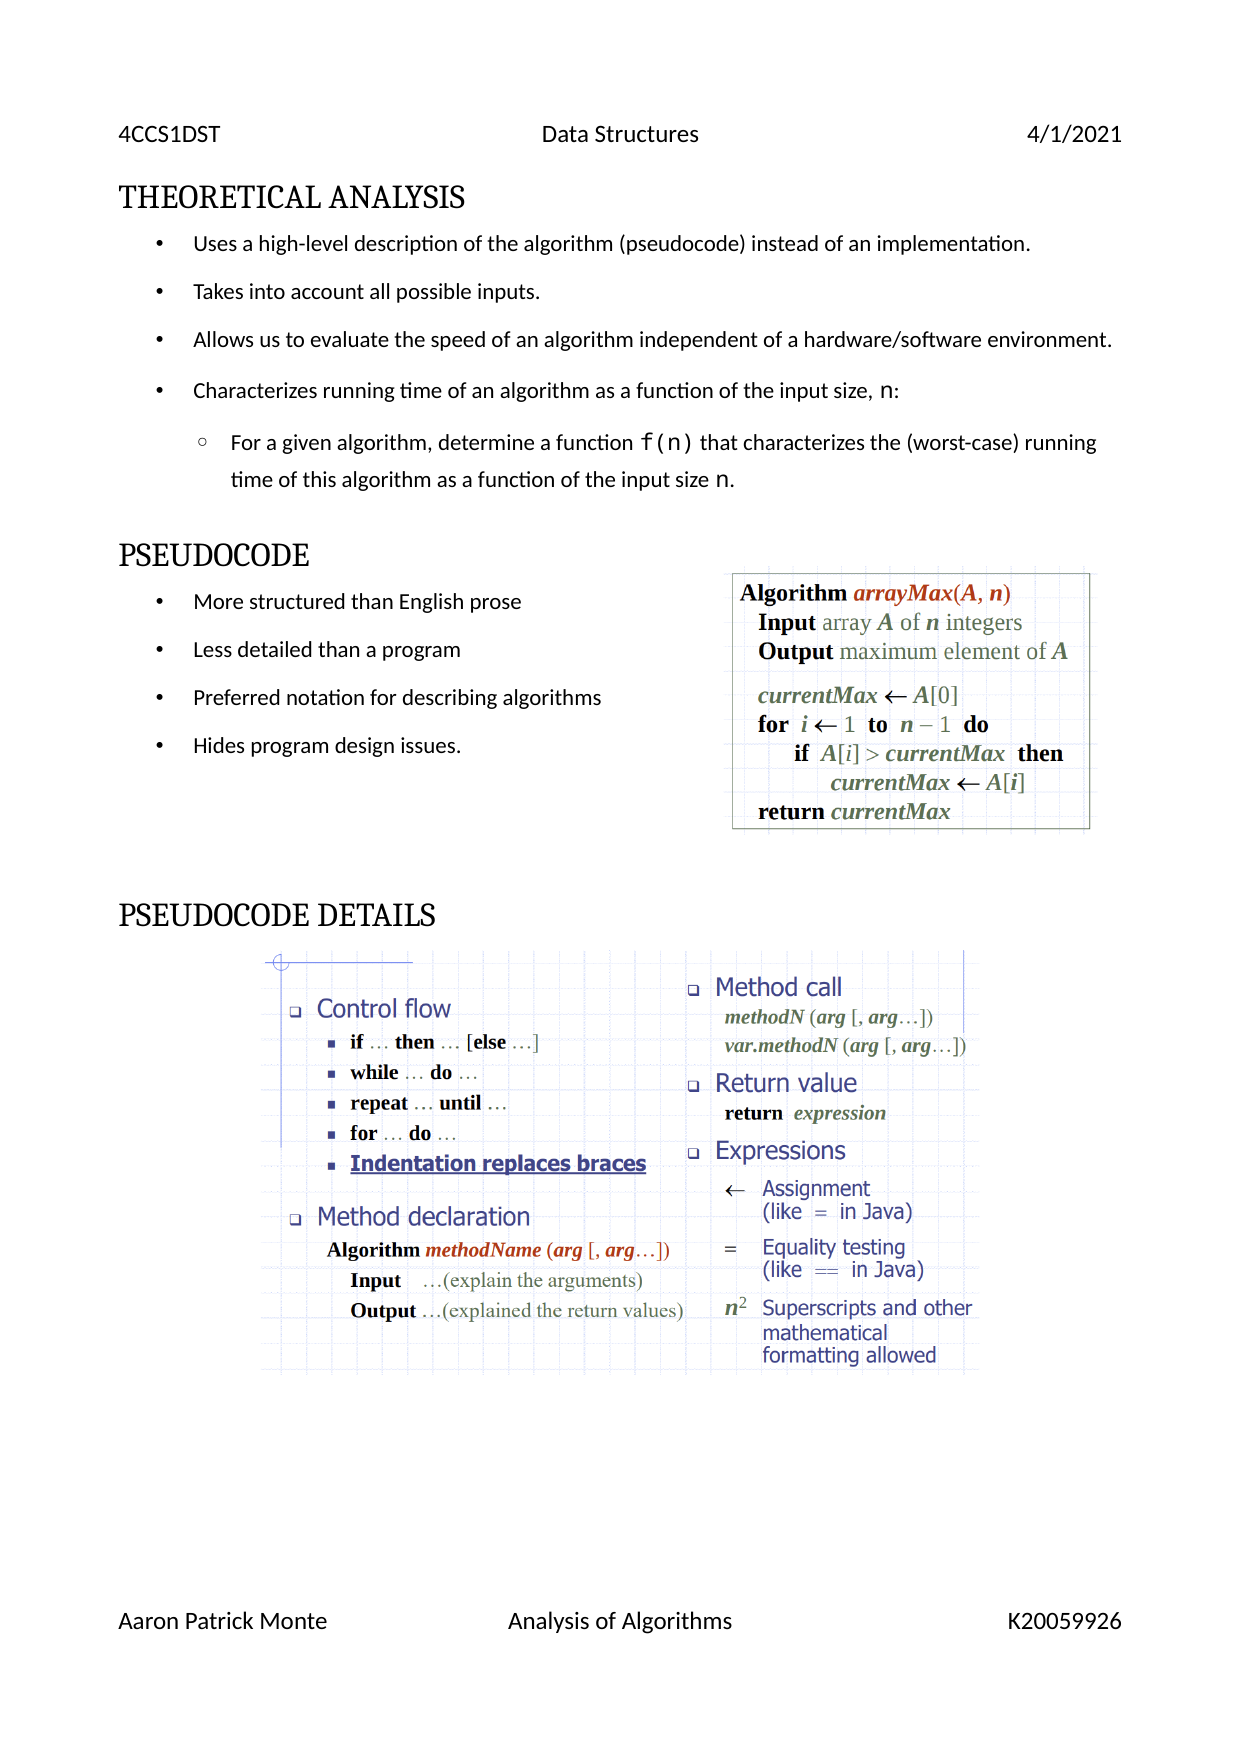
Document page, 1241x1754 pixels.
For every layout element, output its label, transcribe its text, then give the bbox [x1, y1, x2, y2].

picture [260, 950, 980, 1375]
list Characterizes running time of an algorithm as a function of the input size, n: [156, 373, 1122, 405]
list Uses a high-level description of the algorithm (pseudocode) instead of an implementation. [156, 229, 1122, 257]
list [1098, 731, 1122, 759]
list More structured than English prose [156, 587, 723, 615]
list Less detailed than a program [156, 635, 723, 663]
subtitle Pseudocode [118, 536, 1122, 574]
subtitle Pseudocode details [118, 897, 1122, 935]
list Takes into account all possible inputs. [156, 277, 1122, 305]
list Preferred notation for describing algorithms [156, 683, 723, 711]
list For a given algorithm, determine a function f(n) that characterizes the (worst-case) running time of this algorithm as a function of the input size n. [193, 426, 1122, 494]
picture [723, 566, 1098, 835]
list Allows us to evaluate the speed of an algorithm independent of a hardware/software environment. [156, 325, 1122, 353]
subtitle Theoretical analysis [118, 178, 1122, 217]
list [1098, 635, 1122, 663]
list Hides program design issues. [156, 731, 723, 759]
